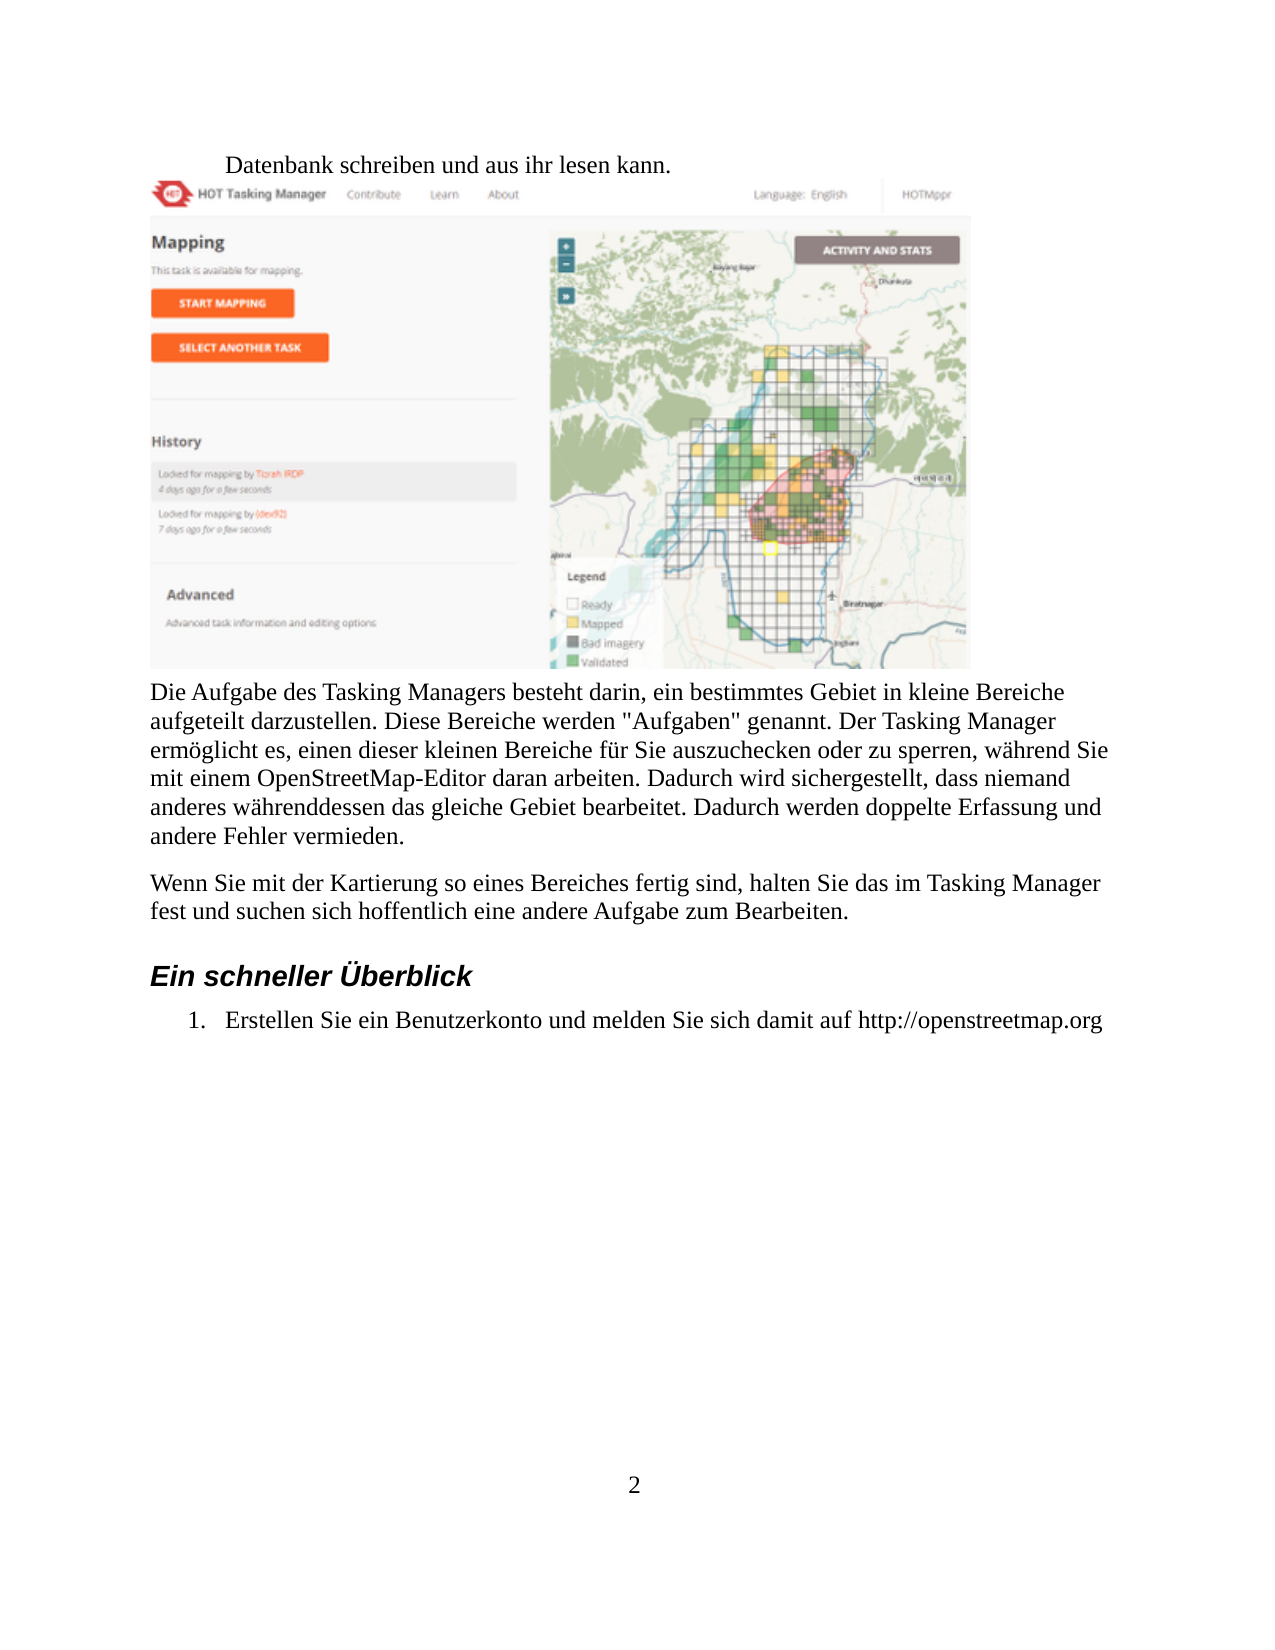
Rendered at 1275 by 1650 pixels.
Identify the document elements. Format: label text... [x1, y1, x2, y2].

list Datenbank schreiben und aus ihr lesen kann. [187, 150, 1125, 179]
text Die Aufgabe des Tasking Managers besteht darin, ein bestimmtes Gebiet in kleine Bereiche aufgeteilt darzustellen. Diese Bereiche werden "Aufgaben" genannt. Der Tasking Manager ermöglicht es, einen dieser kleinen Bereiche für Sie auszuchecken oder zu sperren, während Sie mit einem OpenStreetMap-Editor daran arbeiten. Dadurch wird sichergestellt, dass niemand anderes währenddessen das gleiche Gebiet bearbeitet. Dadurch werden doppelte Erfassung und andere Fehler vermieden. [150, 677, 1125, 850]
list Erstellen Sie ein Benutzerkonto und melden Sie sich damit auf http://openstreetmap.org an [187, 1005, 1125, 1034]
subtitle Ein schneller Überblick [150, 959, 1125, 993]
text Wenn Sie mit der Kartierung so eines Bereiches fertig sind, halten Sie das im Tasking Manager fest und suchen sich hoffentlich eine andere Aufgabe zum Bearbeiten. [150, 868, 1125, 925]
picture [150, 178, 971, 669]
